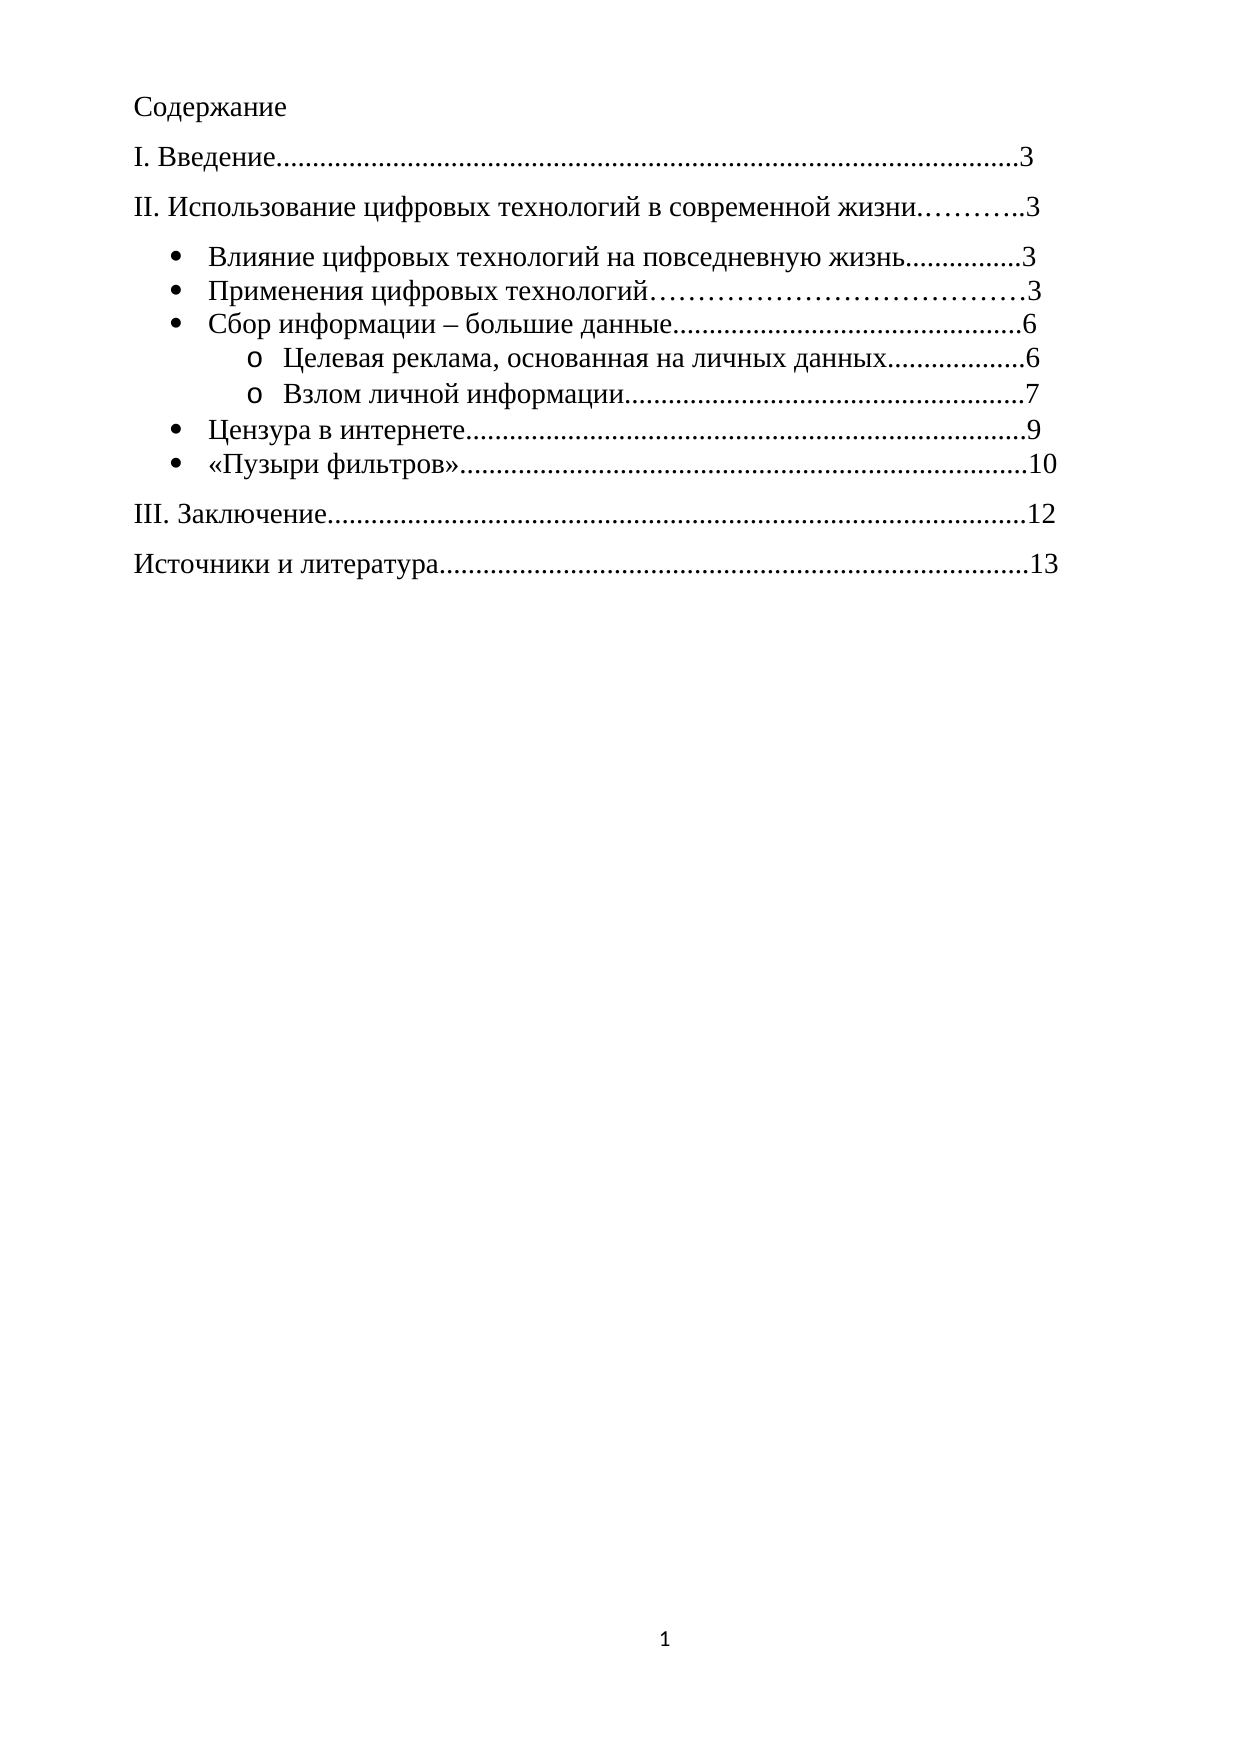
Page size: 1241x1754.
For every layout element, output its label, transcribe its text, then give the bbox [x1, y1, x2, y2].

text III. Заключение................................................................................................12 [104, 496, 1152, 530]
list Влияние цифровых технологий на повседневную жизнь................3 [171, 239, 1152, 273]
text I. Введение......................................................................................................3 [104, 139, 1152, 172]
list Сбор информации – большие данные................................................6 [171, 307, 1152, 340]
list Целевая реклама, основанная на личных данных...................6 [246, 340, 1152, 376]
text Источники и литература.................................................................................13 [104, 546, 1152, 580]
text Содержание [104, 89, 1152, 122]
list «Пузыри фильтров»..............................................................................10 [171, 446, 1152, 479]
list Применения цифровых технологий…………………………………3 [171, 273, 1152, 307]
list Цензура в интернете.............................................................................9 [171, 412, 1152, 446]
list Взлом личной информации.......................................................7 [246, 376, 1152, 412]
text II. Использование цифровых технологий в современной жизни.………..3 [104, 189, 1152, 223]
